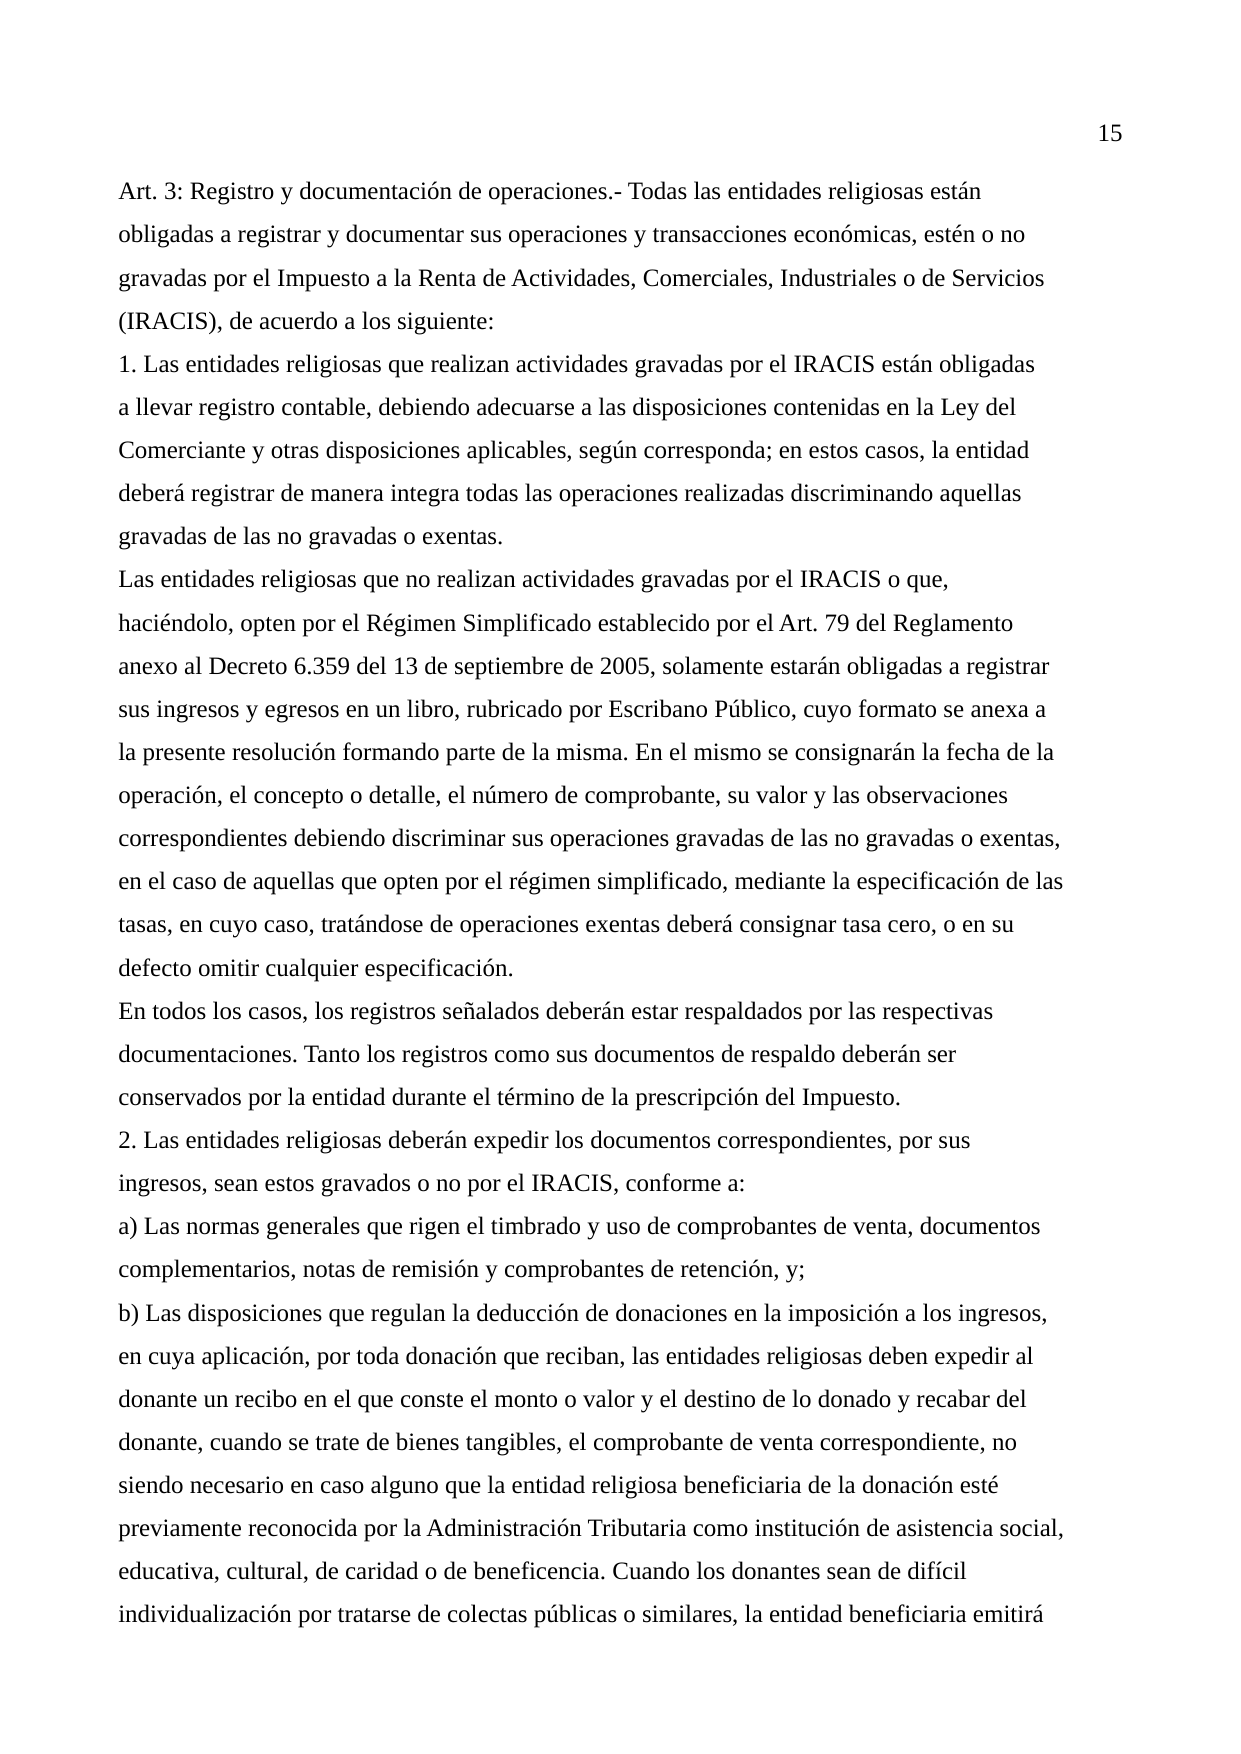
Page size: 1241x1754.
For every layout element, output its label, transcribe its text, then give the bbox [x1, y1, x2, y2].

text En todos los casos, los registros señalados deberán estar respaldados por las respectivas [118, 996, 1122, 1024]
text (IRACIS), de acuerdo a los siguiente: [118, 306, 1122, 334]
text previamente reconocida por la Administración Tributaria como institución de asistencia social, [118, 1513, 1122, 1542]
text complementarios, notas de remisión y comprobantes de retención, y; [118, 1254, 1122, 1283]
text Art. 3: Registro y documentación de operaciones.- Todas las entidades religiosas están [118, 176, 1122, 205]
text individualización por tratarse de colectas públicas o similares, la entidad beneficiaria emitirá [118, 1599, 1122, 1628]
text la presente resolución formando parte de la misma. En el mismo se consignarán la fecha de la [118, 737, 1122, 766]
text b) Las disposiciones que regulan la deducción de donaciones en la imposición a los ingresos, [118, 1298, 1122, 1326]
text tasas, en cuyo caso, tratándose de operaciones exentas deberá consignar tasa cero, o en su [118, 909, 1122, 938]
text correspondientes debiendo discriminar sus operaciones gravadas de las no gravadas o exentas, [118, 823, 1122, 852]
text siendo necesario en caso alguno que la entidad religiosa beneficiaria de la donación esté [118, 1470, 1122, 1499]
text 2. Las entidades religiosas deberán expedir los documentos correspondientes, por sus [118, 1125, 1122, 1154]
text conservados por la entidad durante el término de la prescripción del Impuesto. [118, 1082, 1122, 1111]
text gravadas por el Impuesto a la Renta de Actividades, Comerciales, Industriales o de Servicios [118, 263, 1122, 291]
text Las entidades religiosas que no realizan actividades gravadas por el IRACIS o que, [118, 564, 1122, 593]
text defecto omitir cualquier especificación. [118, 953, 1122, 981]
text anexo al Decreto 6.359 del 13 de septiembre de 2005, solamente estarán obligadas a registrar [118, 651, 1122, 679]
text en cuya aplicación, por toda donación que reciban, las entidades religiosas deben expedir al [118, 1341, 1122, 1369]
text a) Las normas generales que rigen el timbrado y uso de comprobantes de venta, documentos [118, 1211, 1122, 1240]
text ingresos, sean estos gravados o no por el IRACIS, conforme a: [118, 1168, 1122, 1197]
text donante un recibo en el que conste el monto o valor y el destino de lo donado y recabar del [118, 1384, 1122, 1413]
text operación, el concepto o detalle, el número de comprobante, su valor y las observaciones [118, 780, 1122, 809]
text donante, cuando se trate de bienes tangibles, el comprobante de venta correspondiente, no [118, 1427, 1122, 1456]
text haciéndolo, opten por el Régimen Simplificado establecido por el Art. 79 del Reglamento [118, 608, 1122, 636]
text 1. Las entidades religiosas que realizan actividades gravadas por el IRACIS están obligadas [118, 349, 1122, 378]
text Comerciante y otras disposiciones aplicables, según corresponda; en estos casos, la entidad [118, 435, 1122, 464]
text documentaciones. Tanto los registros como sus documentos de respaldo deberán ser [118, 1039, 1122, 1068]
text obligadas a registrar y documentar sus operaciones y transacciones económicas, estén o no [118, 219, 1122, 248]
text gravadas de las no gravadas o exentas. [118, 521, 1122, 550]
text a llevar registro contable, debiendo adecuarse a las disposiciones contenidas en la Ley del [118, 392, 1122, 421]
text educativa, cultural, de caridad o de beneficencia. Cuando los donantes sean de difícil [118, 1556, 1122, 1585]
text en el caso de aquellas que opten por el régimen simplificado, mediante la especificación de las [118, 866, 1122, 895]
text sus ingresos y egresos en un libro, rubricado por Escribano Público, cuyo formato se anexa a [118, 694, 1122, 723]
text deberá registrar de manera integra todas las operaciones realizadas discriminando aquellas [118, 478, 1122, 507]
